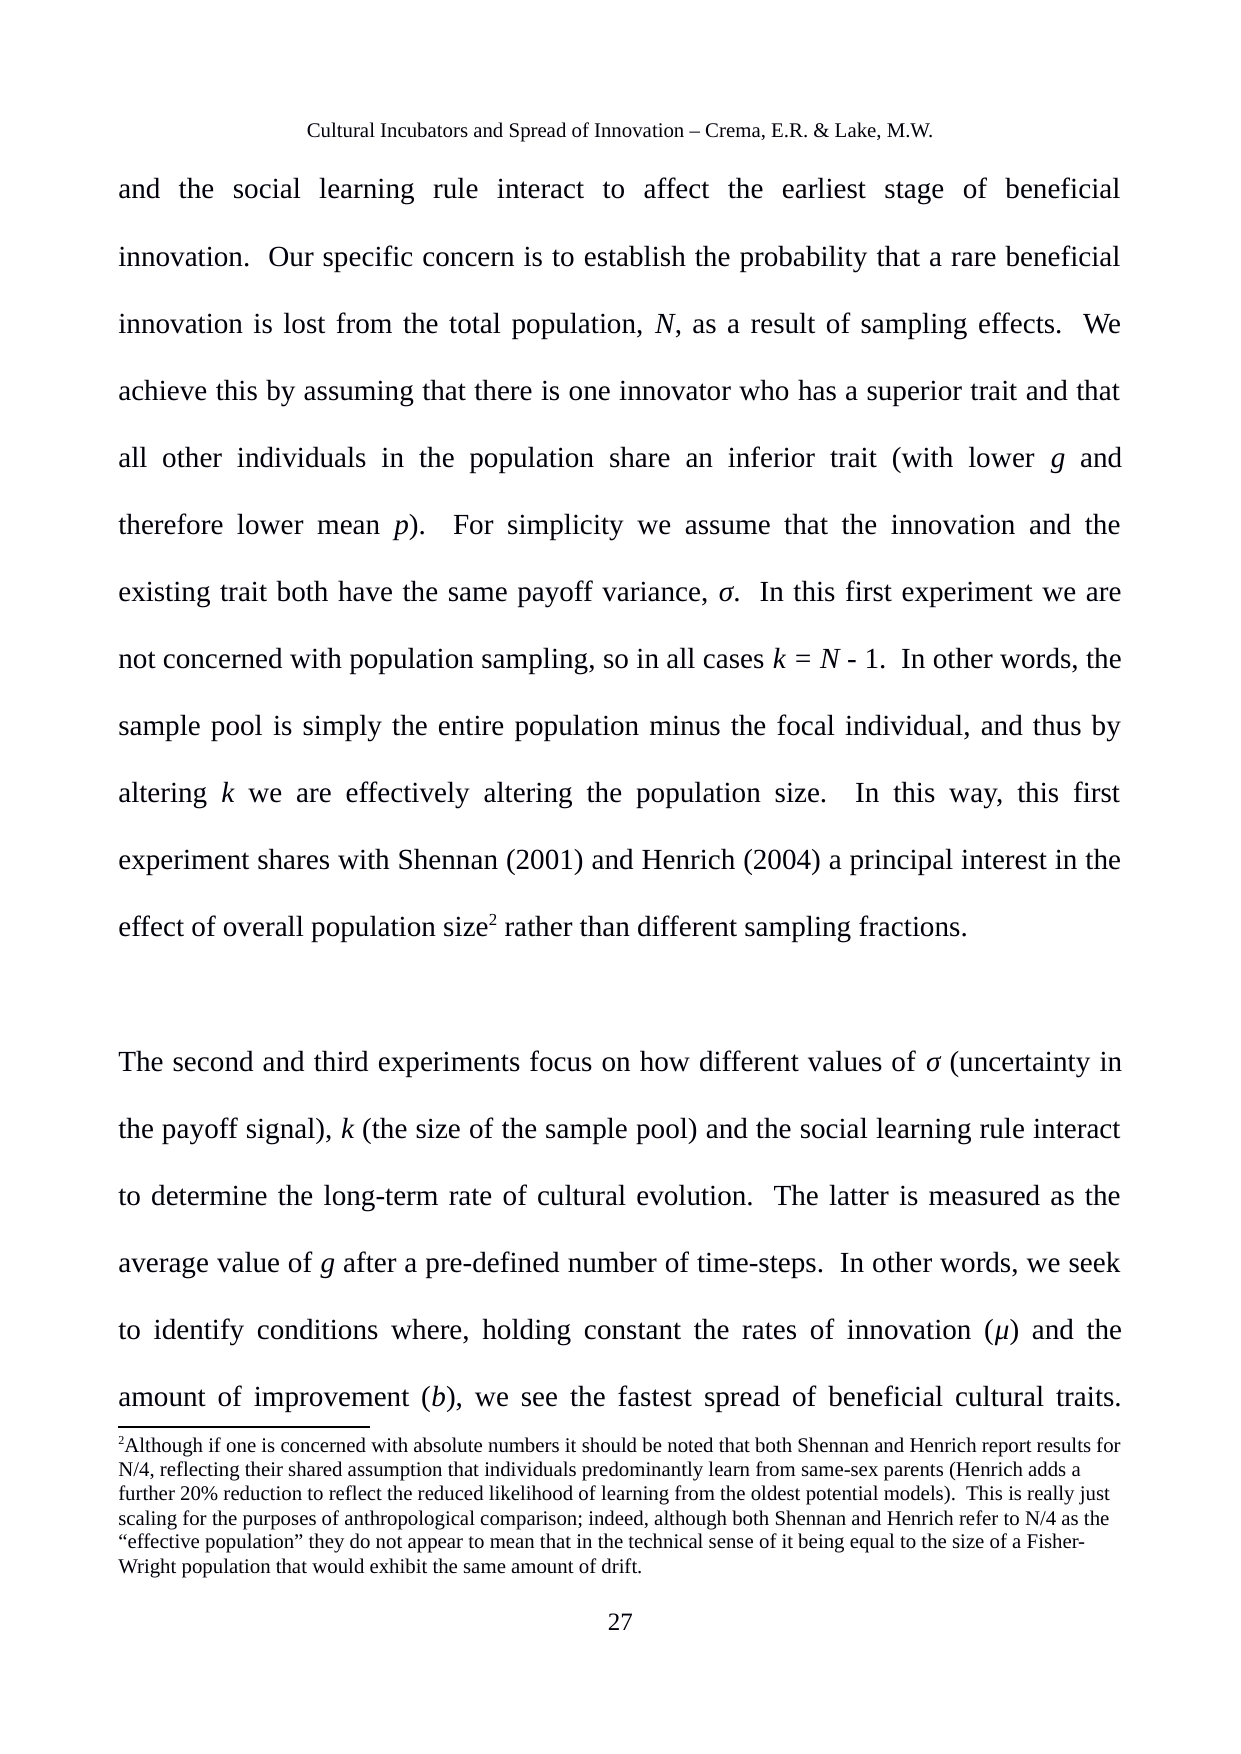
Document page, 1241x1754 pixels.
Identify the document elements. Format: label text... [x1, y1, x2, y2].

text The second and third experiments focus on how different values of σ (uncertainty in the payoff signal), k (the size of the sample pool) and the social learning rule interact to determine the long-term rate of cultural evolution. The latter is measured as the average value of g after a pre-defined number of time-steps. In other words, we seek to identify conditions where, holding constant the rates of innovation (μ) and the amount of improvement (b), we see the fastest spread of beneficial cultural traits. [118, 1044, 1122, 1413]
text Although if one is concerned with absolute numbers it should be noted that both Shennan and Henrich report results for N/4, reflecting their shared assumption that individuals predominantly learn from same-sex parents (Henrich adds a further 20% reduction to reflect the reduced likelihood of learning from the oldest potential models). This is really just scaling for the purposes of anthropological comparison; indeed, although both Shennan and Henrich refer to N/4 as the “effective population” they do not appear to mean that in the technical sense of it being equal to the size of a Fisher-Wright population that would exhibit the same amount of drift. [118, 1433, 1122, 1578]
text and the social learning rule interact to affect the earliest stage of beneficial innovation. Our specific concern is to establish the probability that a rare beneficial innovation is lost from the total population, N, as a result of sampling effects. We achieve this by assuming that there is one innovator who has a superior trait and that all other individuals in the population share an inferior trait (with lower g and therefore lower mean p). For simplicity we assume that the innovation and the existing trait both have the same payoff variance, σ. In this first experiment we are not concerned with population sampling, so in all cases k = N - 1. In other words, the sample pool is simply the entire population minus the focal individual, and thus by altering k we are effectively altering the population size. In this way, this first experiment shares with Shennan (2001) and Henrich (2004) a principal interest in the effect of overall population size rather than different sampling fractions. [118, 172, 1122, 943]
